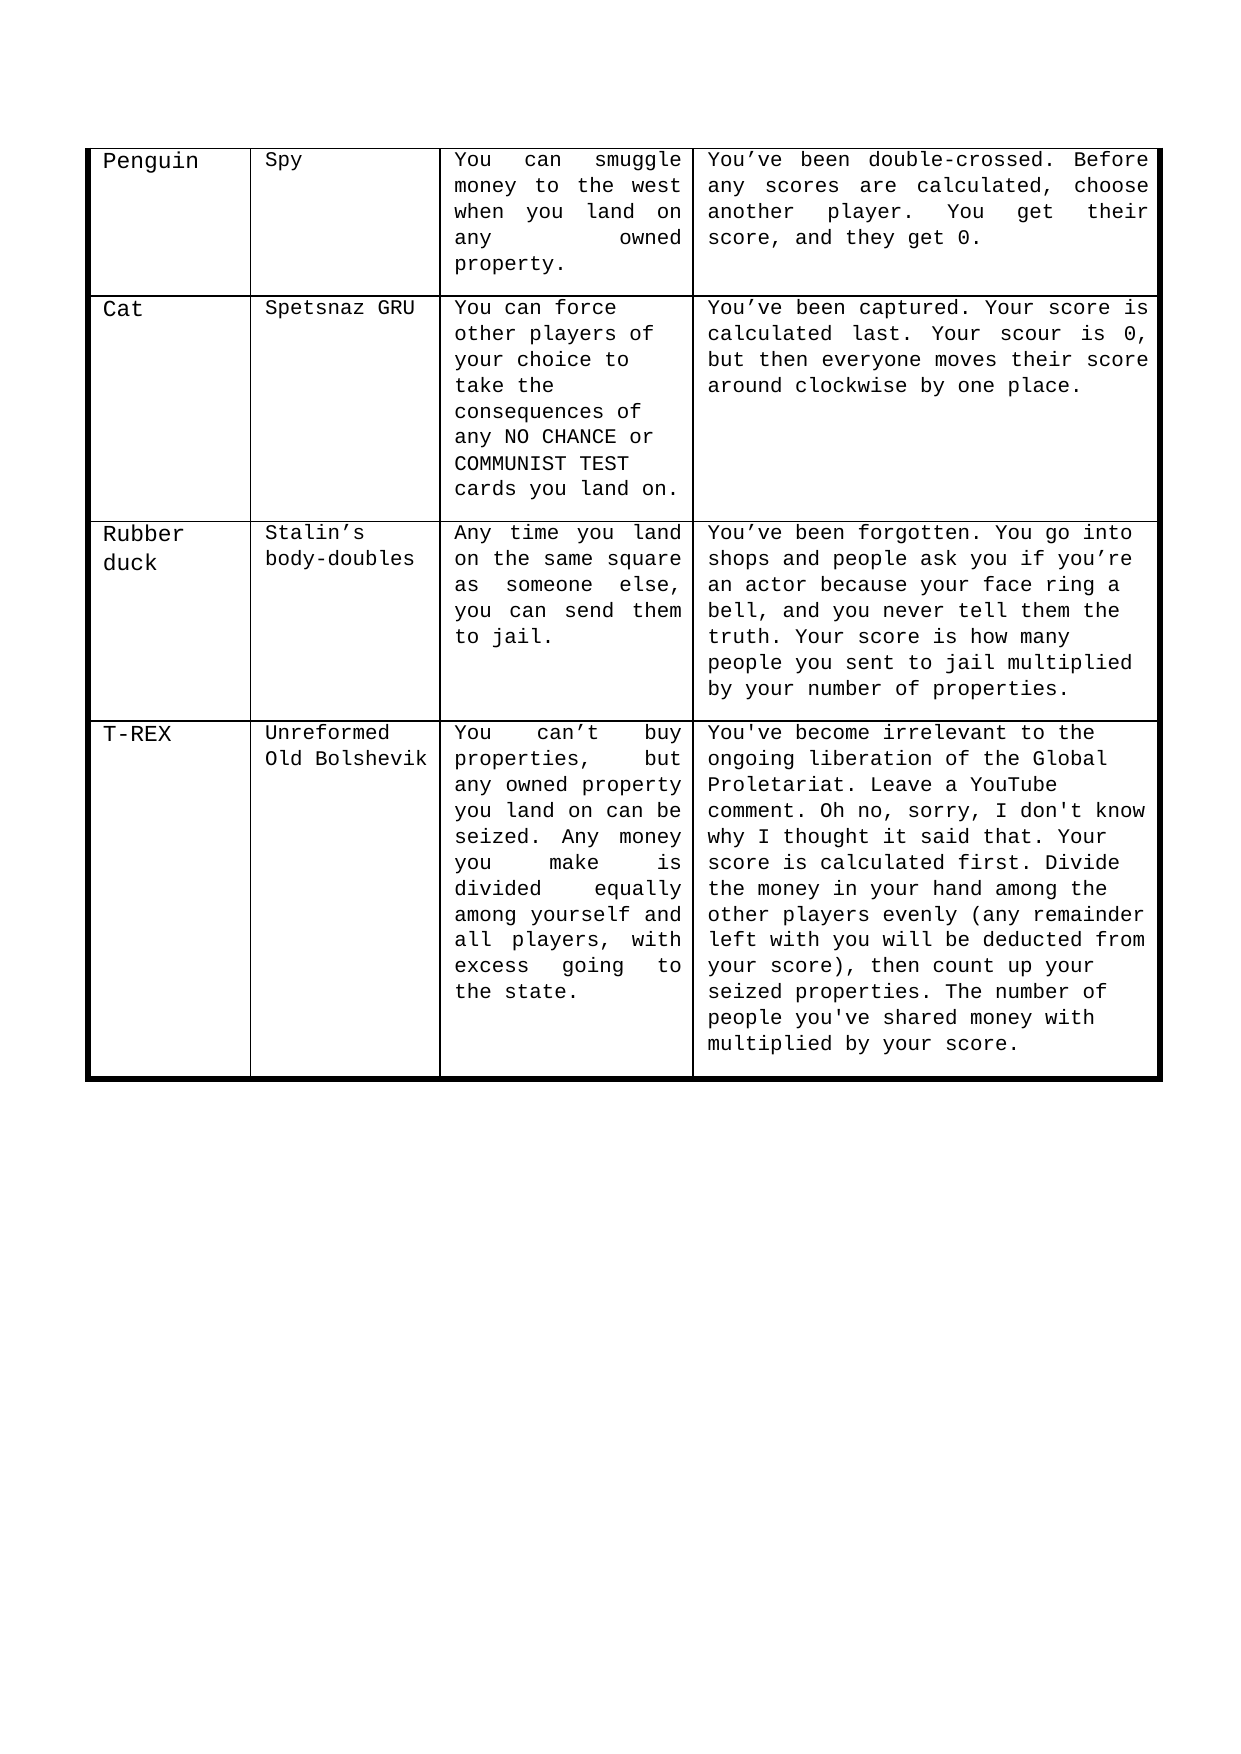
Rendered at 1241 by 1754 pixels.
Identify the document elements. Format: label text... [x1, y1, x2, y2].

table_cell Cat [91, 297, 250, 521]
table_cell You’ve been captured. Your score is calculated last. Your scour is 0, but then everyone moves their score around clockwise by one place. [694, 297, 1157, 521]
table_cell You can force other players of your choice to take the consequences of any NO CHANCE or COMMUNIST TEST cards you land on. [441, 297, 692, 521]
table_cell T-REX [91, 722, 250, 1076]
table_cell You’ve been forgotten. You go into shops and people ask you if you’re an actor because your face ring a bell, and you never tell them the truth. Your score is how many people you sent to jail multiplied by your number of properties. [694, 522, 1157, 720]
table_cell You've become irrelevant to the ongoing liberation of the Global Proletariat. Leave a YouTube comment. Oh no, sorry, I don't know why I thought it said that. Your score is calculated first. Divide the money in your hand among the other players evenly (any remainder left with you will be deducted from your score), then count up your seized properties. The number of people you've shared money with multiplied by your score. [694, 722, 1157, 1076]
table_cell Spy [251, 149, 439, 295]
table_cell Spetsnaz GRU [251, 297, 439, 521]
table_cell Stalin’s body-doubles [251, 522, 439, 720]
table_cell Rubber duck [91, 522, 250, 720]
table_cell You’ve been double-crossed. Before any scores are calculated, choose another player. You get their score, and they get 0. [694, 149, 1157, 295]
table_cell You can’t buy properties, but any owned property you land on can be seized. Any money you make is divided equally among yourself and all players, with excess going to the state. [441, 722, 692, 1076]
table_cell Penguin [91, 149, 250, 295]
table_cell Unreformed Old Bolshevik [251, 722, 439, 1076]
table_cell You can smuggle money to the west when you land on any owned property. [441, 149, 692, 295]
table_cell Any time you land on the same square as someone else, you can send them to jail. [441, 522, 692, 720]
